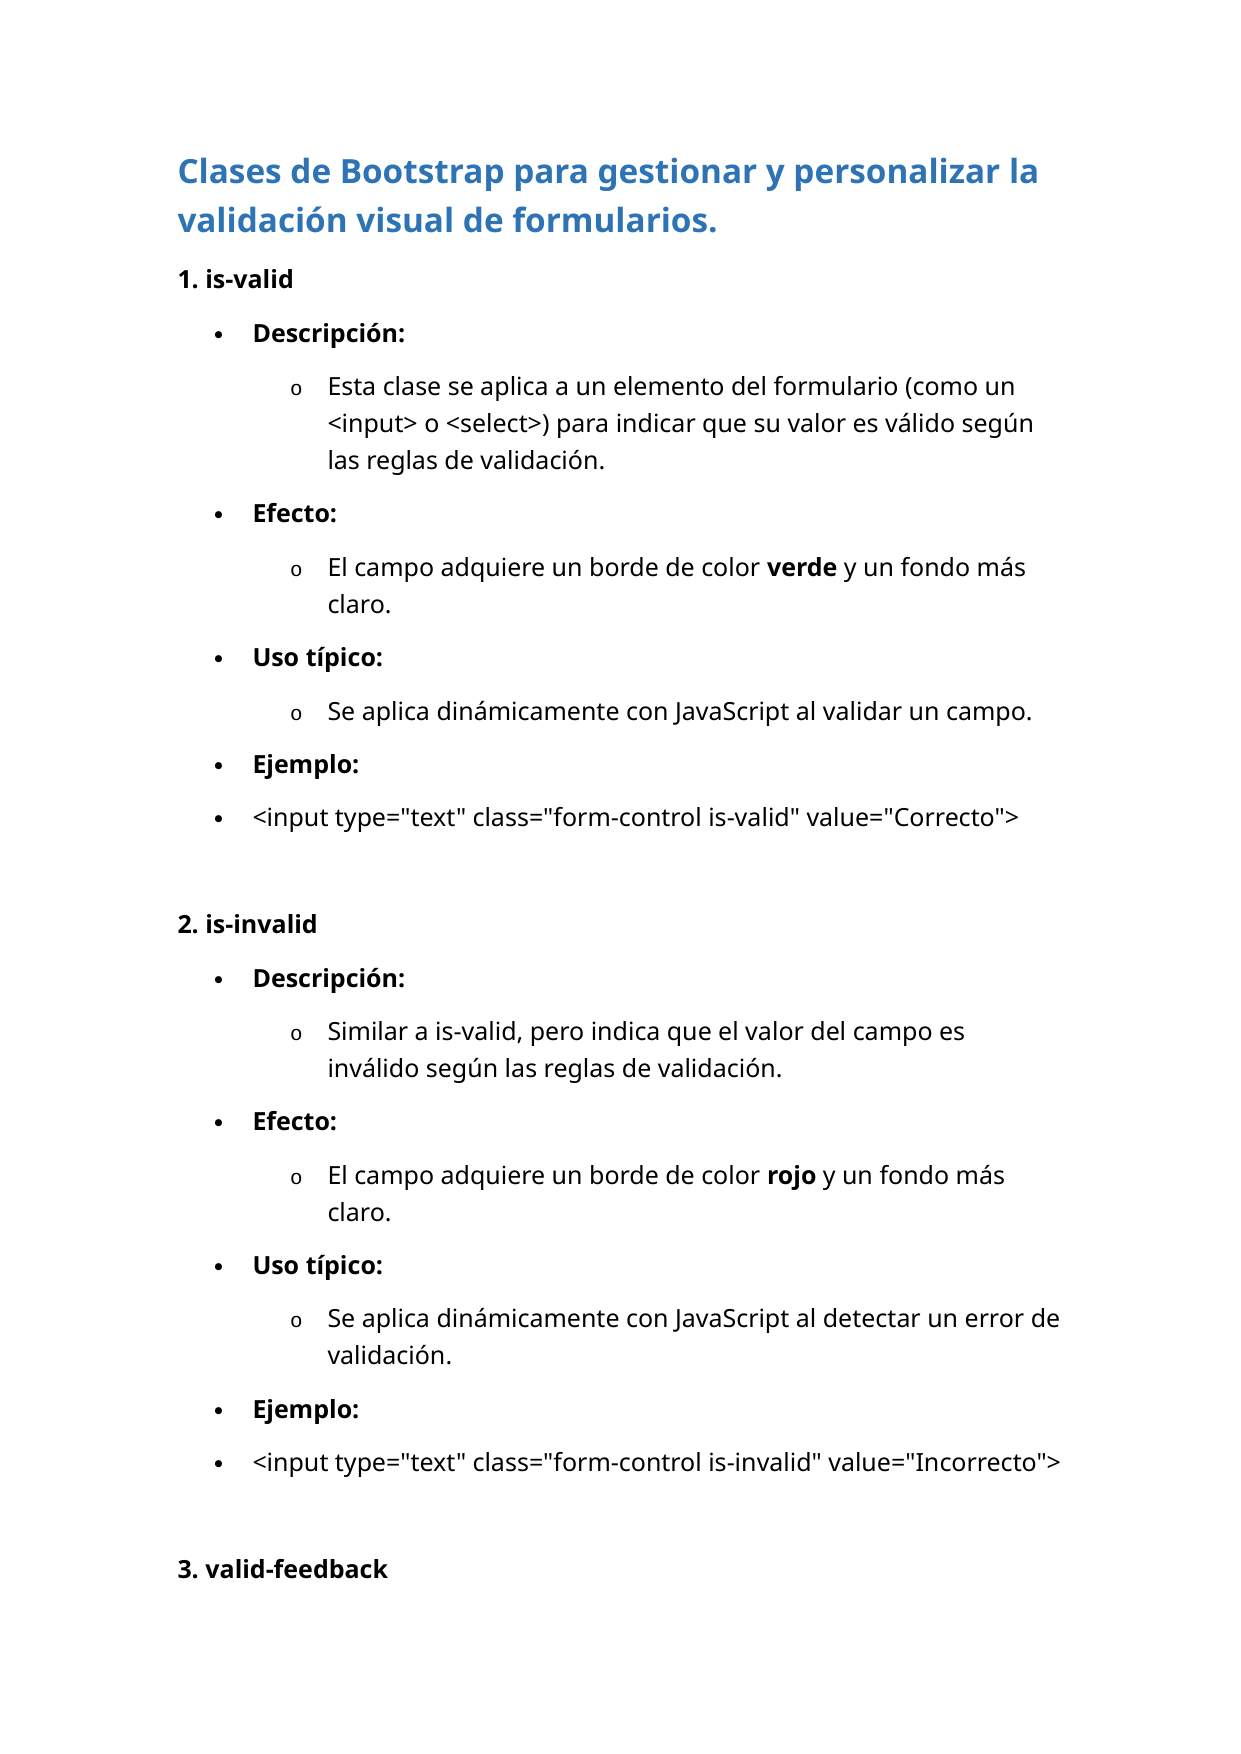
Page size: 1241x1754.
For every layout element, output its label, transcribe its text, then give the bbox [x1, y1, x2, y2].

list El campo adquiere un borde de color rojo y un fondo más claro. [290, 1157, 1063, 1228]
list Descripción: [215, 316, 1063, 350]
text 1. is-valid [177, 262, 1063, 296]
list Se aplica dinámicamente con JavaScript al detectar un error de validación. [290, 1301, 1063, 1372]
list Uso típico: [215, 640, 1063, 674]
list Ejemplo: [215, 1391, 1063, 1425]
list Similar a is-valid, pero indica que el valor del campo es inválido según las reglas de validación. [290, 1014, 1063, 1084]
list <input type="text" class="form-control is-valid" value="Correcto"> [215, 800, 1063, 834]
list Esta clase se aplica a un elemento del formulario (como un <input> o <select>) para indicar que su valor es válido según las reglas de validación. [290, 369, 1063, 477]
list Ejemplo: [215, 747, 1063, 781]
list Efecto: [215, 496, 1063, 530]
text 2. is-invalid [177, 907, 1063, 941]
list Descripción: [215, 960, 1063, 994]
text 3. valid-feedback [177, 1552, 1063, 1586]
list Uso típico: [215, 1248, 1063, 1282]
list Efecto: [215, 1104, 1063, 1138]
list <input type="text" class="form-control is-invalid" value="Incorrecto"> [215, 1445, 1063, 1479]
text Clases de Bootstrap para gestionar y personalizar la validación visual de formularios. [177, 148, 1063, 242]
list Se aplica dinámicamente con JavaScript al validar un campo. [290, 693, 1063, 727]
list El campo adquiere un borde de color verde y un fondo más claro. [290, 549, 1063, 620]
